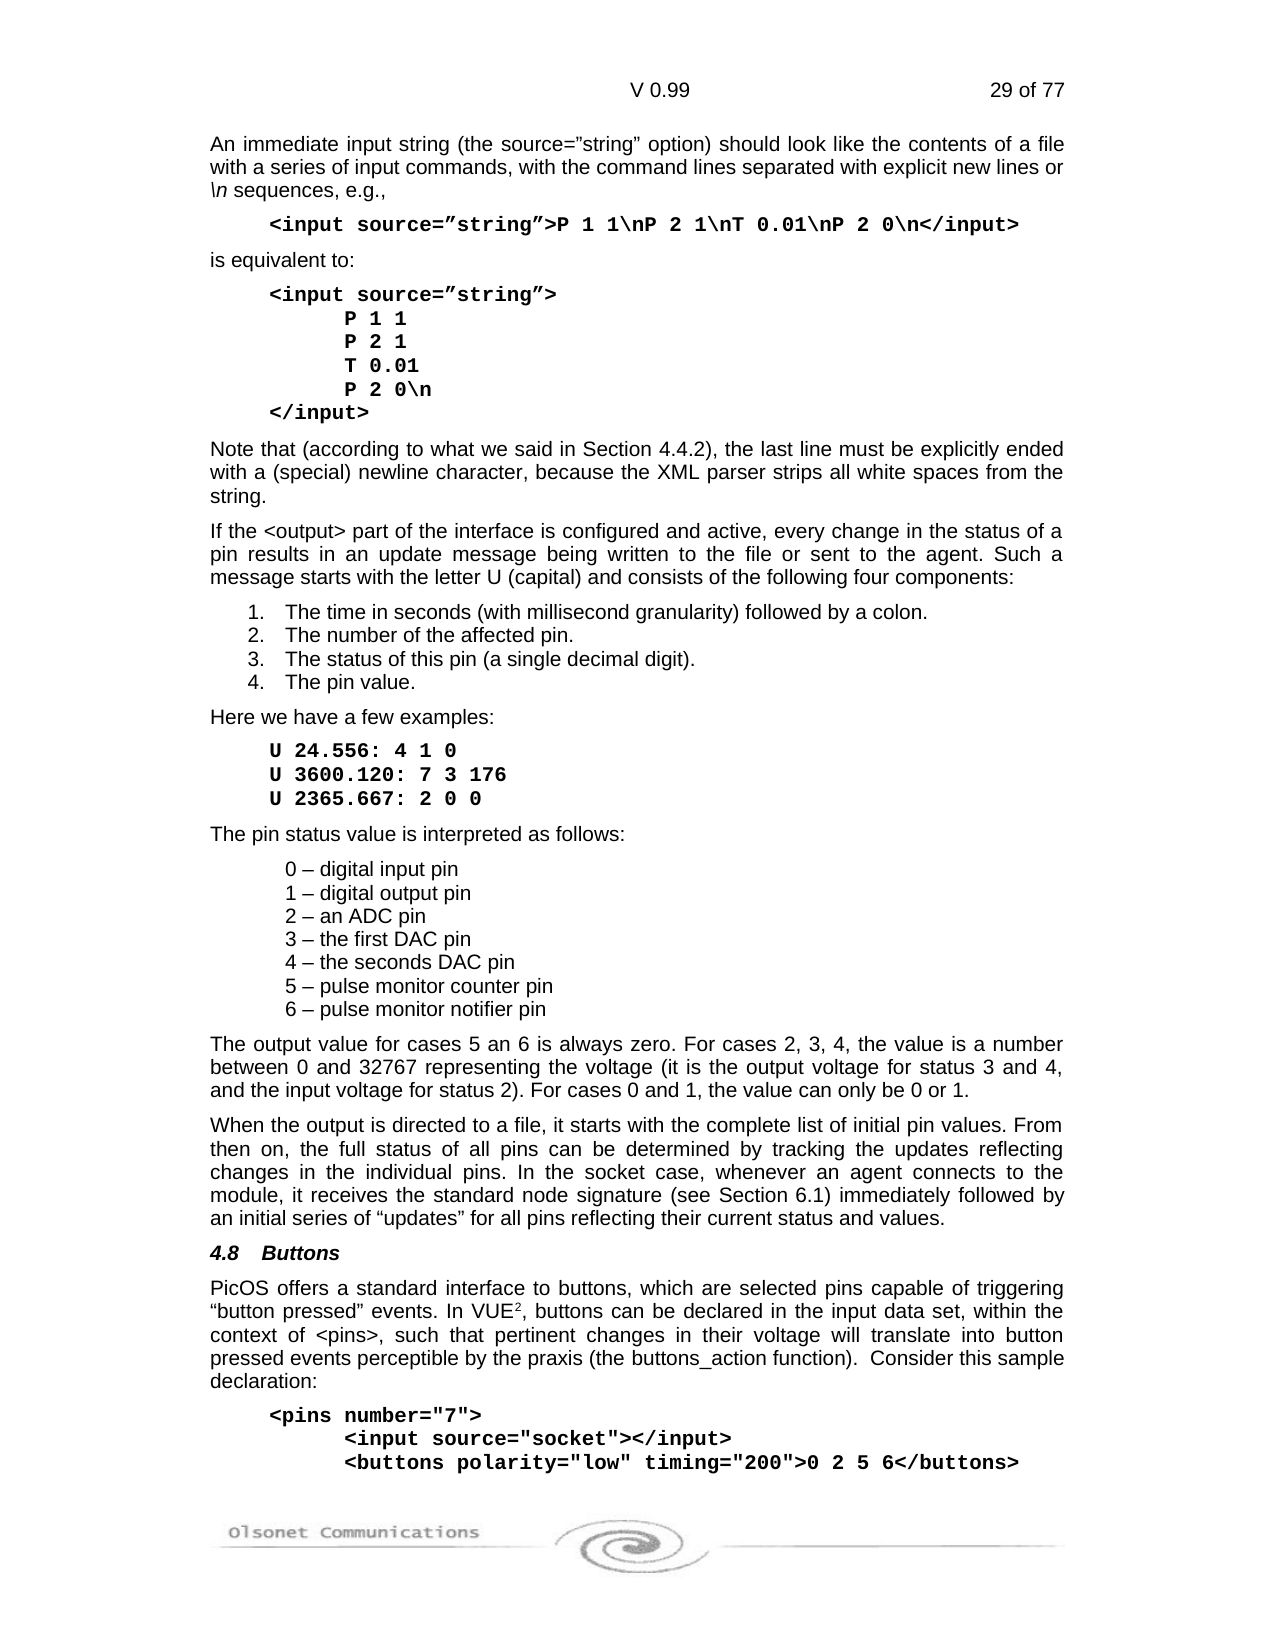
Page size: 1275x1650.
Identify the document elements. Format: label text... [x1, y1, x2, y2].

subtitle Buttons [210, 1242, 1065, 1265]
text <buttons polarity="low" timing="200">0 2 5 6</buttons> [269, 1452, 1065, 1476]
list The time in seconds (with millisecond granularity) followed by a colon. [247, 601, 1065, 624]
text Here we have a few examples: [210, 705, 1065, 728]
list The status of this pin (a single decimal digit). [247, 647, 1065, 670]
text 1 – digital output pin [285, 881, 1065, 904]
text T 0.01 [269, 355, 1065, 379]
text The output value for cases 5 an 6 is always zero. For cases 2, 3, 4, the value is a number between 0 and 32767 representing the voltage (it is the output voltage for status 3 and 4, and the input voltage for status 2). For cases 0 and 1, the value can only be 0 or 1. [210, 1032, 1065, 1102]
picture [210, 1504, 1065, 1596]
text If the <output> part of the interface is configured and active, every change in the status of a pin results in an update message being written to the file or sent to the agent. Such a message starts with the letter U (capital) and consists of the following four components: [210, 519, 1065, 589]
text U 3600.120: 7 3 176 [269, 764, 1065, 788]
list The pin value. [247, 670, 1065, 693]
text <pins number="7"> [269, 1405, 1065, 1428]
text PicOS offers a standard interface to buttons, which are selected pins capable of triggering “button pressed” events. In VUE2, buttons can be declared in the input data set, within the context of <pins>, such that pertinent changes in their voltage will translate into button pressed events perceptible by the praxis (the buttons_action function). Consider this sample declaration: [210, 1277, 1065, 1393]
text P 2 1 [269, 331, 1065, 355]
text The pin status value is interpreted as follows: [210, 823, 1065, 846]
text <input source="socket"></input> [269, 1428, 1065, 1452]
text 6 – pulse monitor notifier pin [285, 997, 1065, 1021]
text P 2 0\n [269, 379, 1065, 402]
text is equivalent to: [210, 249, 1065, 272]
text 4 – the seconds DAC pin [285, 951, 1065, 974]
text An immediate input string (the source=”string” option) should look like the contents of a file with a series of input commands, with the command lines separated with explicit new lines or \n sequences, e.g., [210, 132, 1065, 202]
text 5 – pulse monitor counter pin [285, 974, 1065, 997]
list The number of the affected pin. [247, 624, 1065, 647]
text 3 – the first DAC pin [285, 928, 1065, 951]
text 2 – an ADC pin [285, 904, 1065, 928]
text </input> [269, 402, 1065, 426]
text U 2365.667: 2 0 0 [269, 788, 1065, 811]
text 0 – digital input pin [285, 858, 1065, 881]
text Note that (according to what we said in Section 4.4.2), the last line must be explicitly ended with a (special) newline character, because the XML parser strips all white spaces from the string. [210, 438, 1065, 507]
text P 1 1 [269, 308, 1065, 331]
text <input source=”string”> [269, 284, 1065, 308]
text U 24.556: 4 1 0 [269, 740, 1065, 764]
text <input source=”string”>P 1 1\nP 2 1\nT 0.01\nP 2 0\n</input> [269, 214, 1065, 237]
text When the output is directed to a file, it starts with the complete list of initial pin values. From then on, the full status of all pins can be determined by tracking the updates reflecting changes in the individual pins. In the socket case, whenever an agent connects to the module, it receives the standard node signature (see Section 6.1) immediately followed by an initial series of “updates” for all pins reflecting their current status and values. [210, 1114, 1065, 1230]
